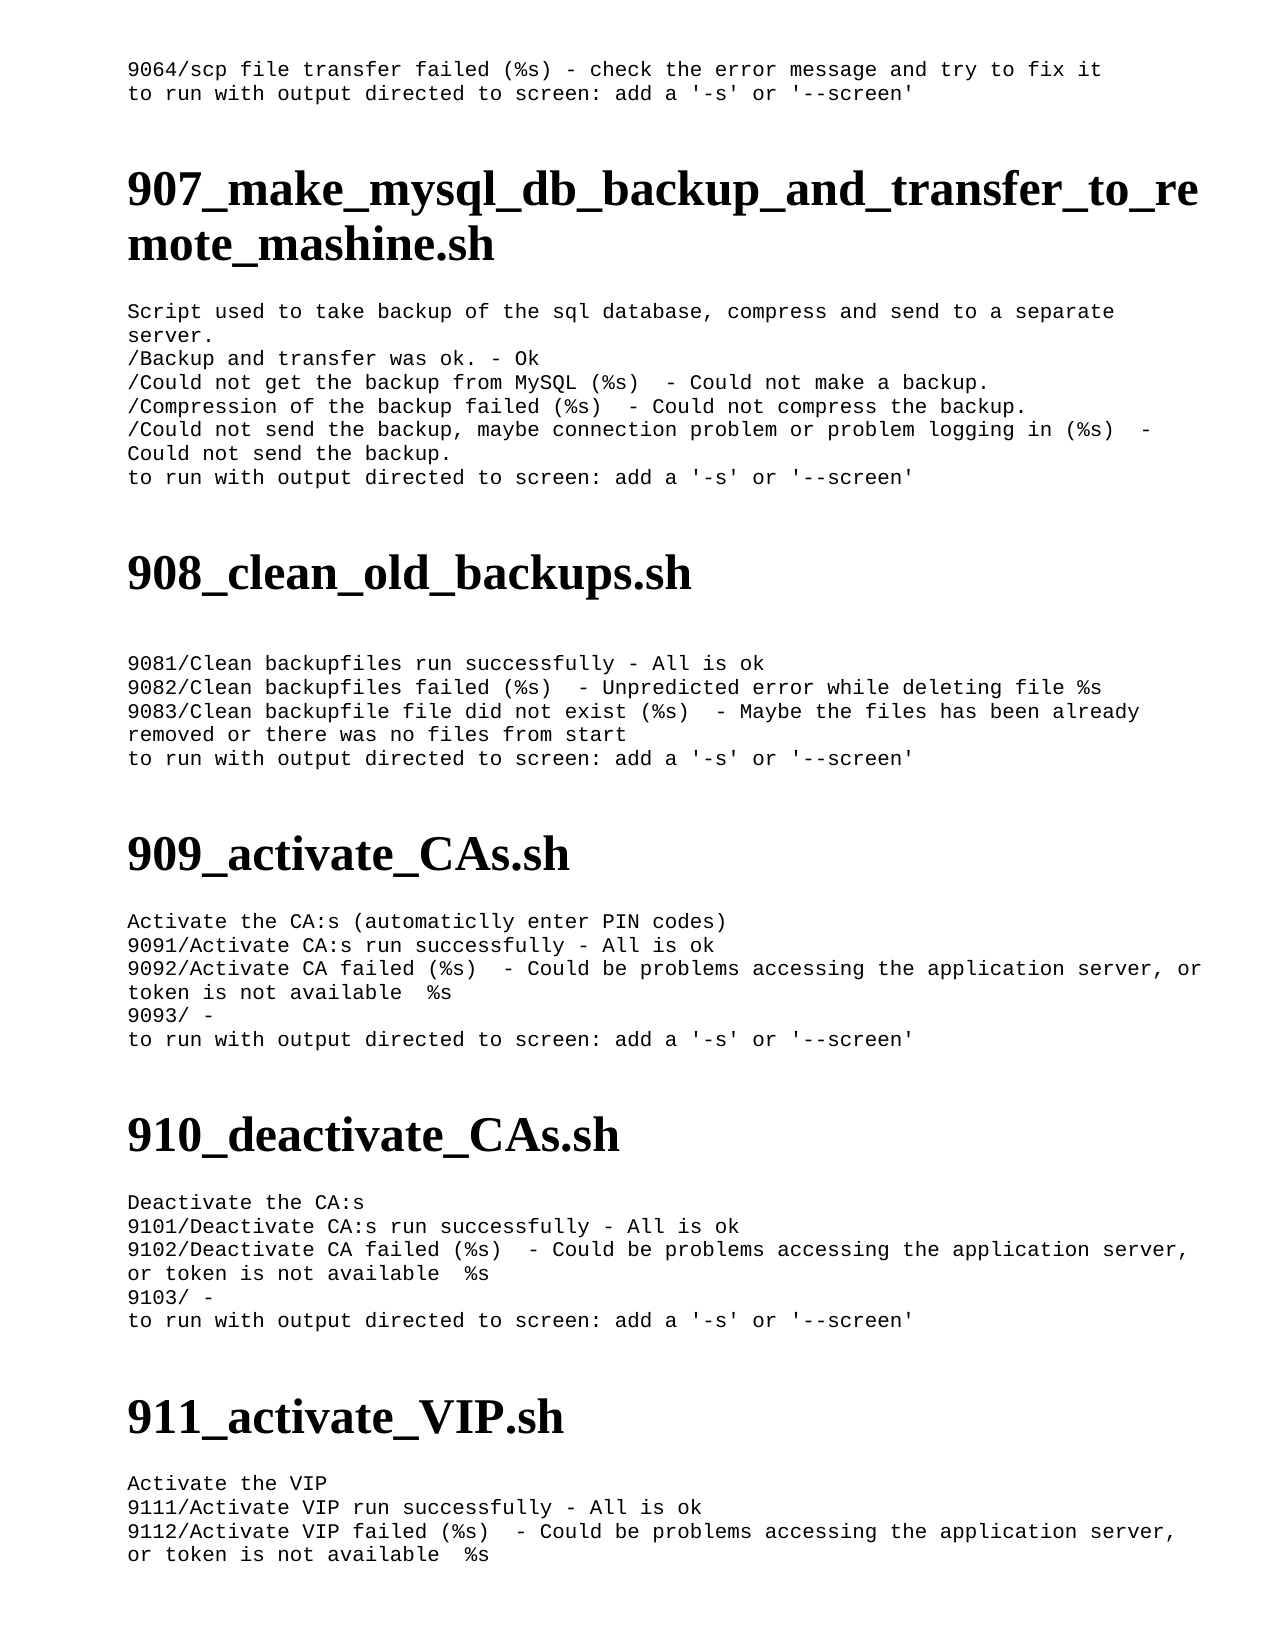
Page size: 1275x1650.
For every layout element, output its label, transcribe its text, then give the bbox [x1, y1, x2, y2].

text 9111/Activate VIP run successfully - All is ok [127, 1497, 1207, 1521]
text 9092/Activate CA failed (%s) - Could be problems accessing the application server, or token is not available %s [127, 958, 1207, 1006]
text 9112/Activate VIP failed (%s) - Could be problems accessing the application server, or token is not available %s [127, 1521, 1207, 1568]
text to run with output directed to screen: add a '-s' or '--screen' [127, 1310, 1207, 1334]
text 9103/ - [127, 1287, 1207, 1310]
text to run with output directed to screen: add a '-s' or '--screen' [127, 748, 1207, 772]
text 9083/Clean backupfile file did not exist (%s) - Maybe the files has been already removed or there was no files from start [127, 701, 1207, 748]
text /Backup and transfer was ok. - Ok [127, 348, 1207, 372]
text Activate the VIP [127, 1473, 1207, 1497]
text Script used to take backup of the sql database, compress and send to a separate server. [127, 301, 1207, 348]
subtitle 908_clean_old_backups.sh [127, 545, 1207, 600]
subtitle 907_make_mysql_db_backup_and_transfer_to_remote_mashine.sh [127, 161, 1207, 272]
text to run with output directed to screen: add a '-s' or '--screen' [127, 83, 1207, 106]
text 9091/Activate CA:s run successfully - All is ok [127, 934, 1207, 958]
subtitle 911_activate_VIP.sh [127, 1388, 1207, 1444]
subtitle 909_activate_CAs.sh [127, 826, 1207, 881]
text /Could not get the backup from MySQL (%s) - Could not make a backup. [127, 372, 1207, 396]
text to run with output directed to screen: add a '-s' or '--screen' [127, 1029, 1207, 1053]
text Activate the CA:s (automaticlly enter PIN codes) [127, 911, 1207, 934]
text Deactivate the CA:s [127, 1192, 1207, 1216]
text /Could not send the backup, maybe connection problem or problem logging in (%s) - Could not send the backup. [127, 419, 1207, 467]
text 9082/Clean backupfiles failed (%s) - Unpredicted error while deleting file %s [127, 677, 1207, 701]
text 9081/Clean backupfiles run successfully - All is ok [127, 653, 1207, 677]
text 9102/Deactivate CA failed (%s) - Could be problems accessing the application server, or token is not available %s [127, 1239, 1207, 1287]
text 9101/Deactivate CA:s run successfully - All is ok [127, 1216, 1207, 1239]
text to run with output directed to screen: add a '-s' or '--screen' [127, 467, 1207, 490]
text /Compression of the backup failed (%s) - Could not compress the backup. [127, 396, 1207, 419]
text 9064/scp file transfer failed (%s) - check the error message and try to fix it [127, 59, 1207, 83]
subtitle 910_deactivate_CAs.sh [127, 1107, 1207, 1163]
text 9093/ - [127, 1006, 1207, 1029]
